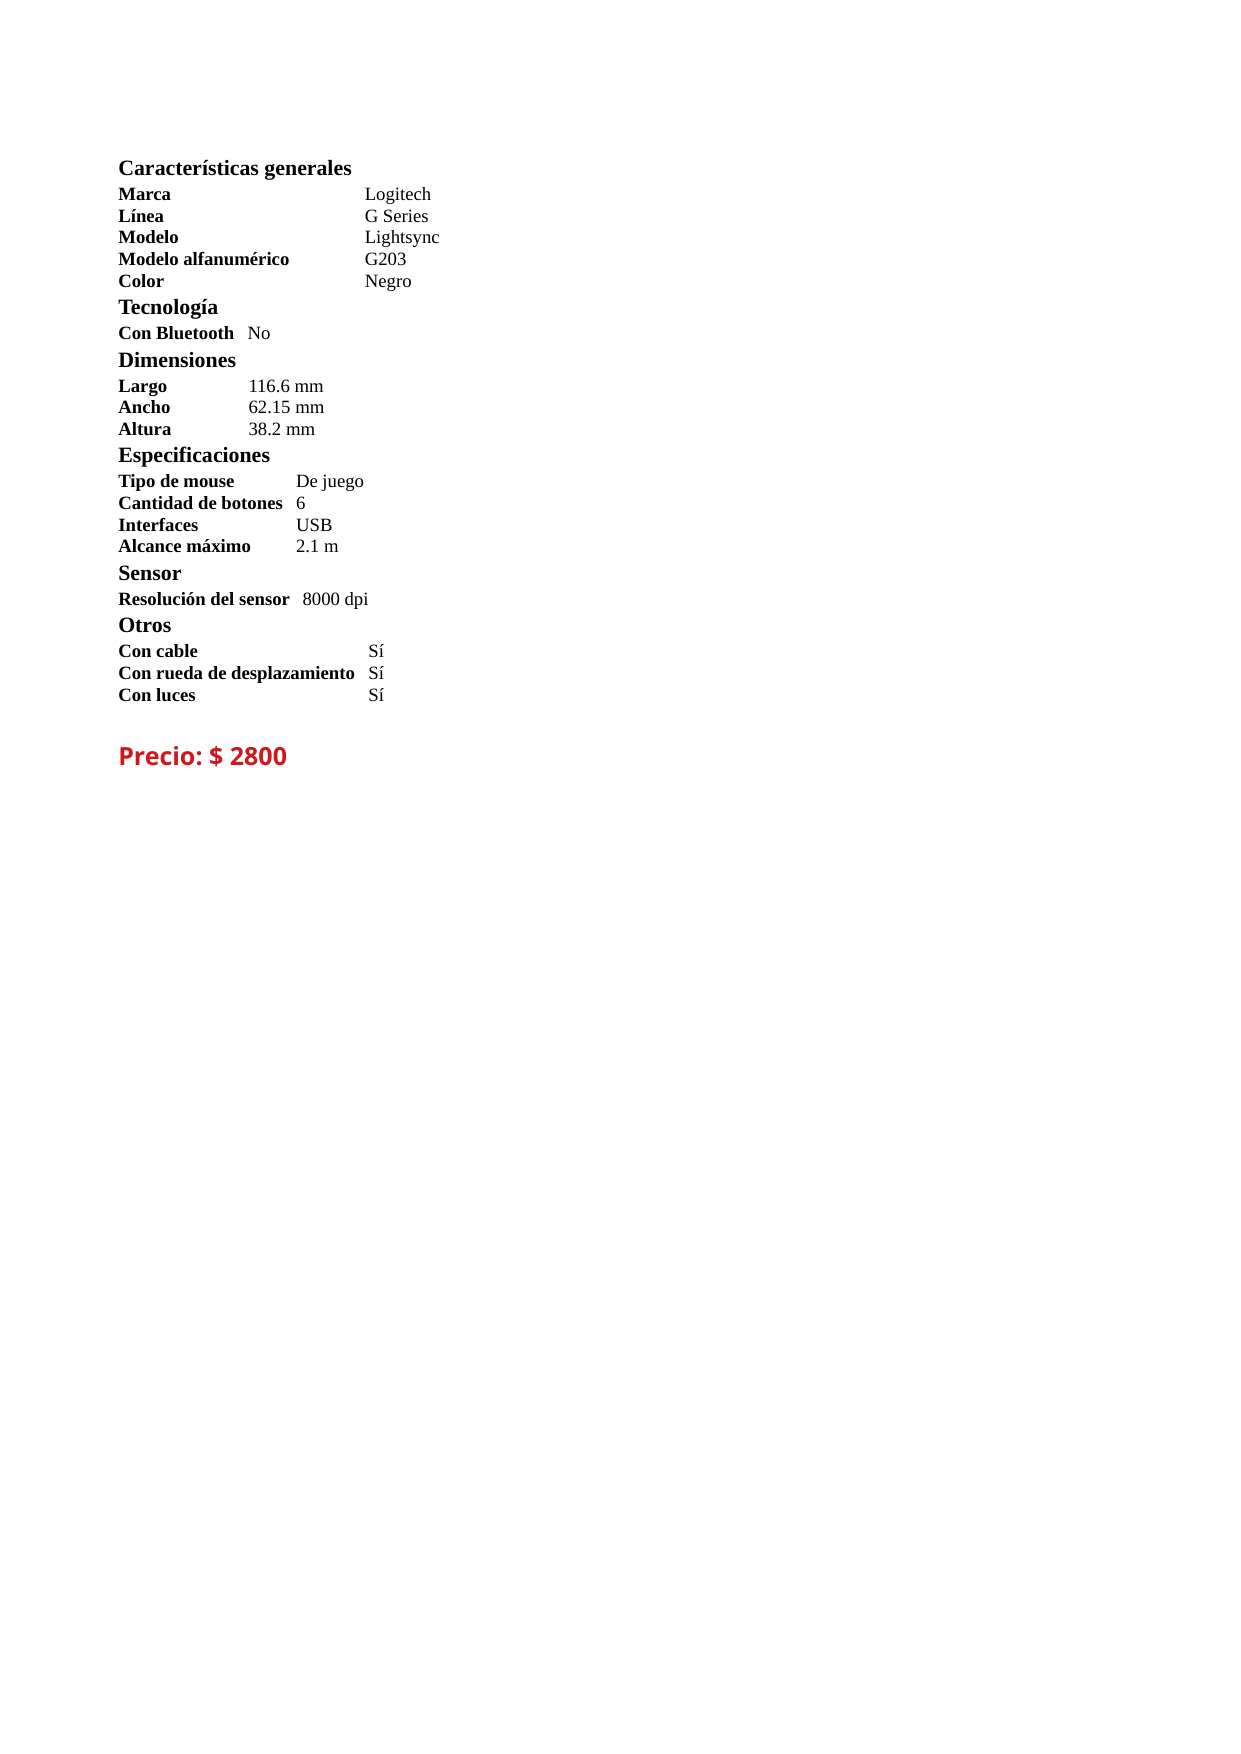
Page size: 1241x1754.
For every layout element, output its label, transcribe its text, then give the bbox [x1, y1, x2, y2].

table_cell 38.2 mm [248, 418, 339, 439]
table_cell Sí [368, 640, 399, 662]
table_cell Cantidad de botones [118, 492, 296, 513]
table_header Otros [118, 609, 368, 640]
table_cell 116.6 mm [248, 375, 339, 396]
table_cell Modelo alfanumérico [118, 248, 364, 269]
table_header Tecnología [118, 291, 247, 322]
table_cell Tipo de mouse [118, 470, 296, 492]
table_cell USB [296, 514, 379, 535]
table_cell Lightsync [365, 226, 455, 248]
table_header Características generales [118, 152, 364, 183]
table_cell G203 [365, 248, 455, 269]
table_header [296, 439, 379, 470]
table_cell 8000 dpi [302, 588, 384, 609]
table_header [365, 152, 455, 183]
table_cell Modelo [118, 226, 364, 248]
table_cell 62.15 mm [248, 396, 339, 418]
table_header Dimensiones [118, 344, 248, 375]
table_cell Largo [118, 375, 248, 396]
table_cell Ancho [118, 396, 248, 418]
table_header [302, 557, 384, 588]
table_cell Con Bluetooth [118, 322, 247, 344]
table_cell Línea [118, 205, 364, 226]
text Precio: $ 2800 [118, 739, 1122, 773]
table_cell Marca [118, 183, 364, 205]
table_cell Con cable [118, 640, 368, 662]
table_cell Con luces [118, 684, 368, 705]
table_cell 6 [296, 492, 379, 513]
table_cell No [248, 322, 286, 344]
table_cell De juego [296, 470, 379, 492]
table_cell Alcance máximo [118, 535, 296, 557]
table_cell 2.1 m [296, 535, 379, 557]
table_header [368, 609, 399, 640]
table_header Especificaciones [118, 439, 296, 470]
table_cell Sí [368, 684, 399, 705]
table_cell Logitech [365, 183, 455, 205]
table_cell G Series [365, 205, 455, 226]
table_header [248, 291, 286, 322]
table_cell Resolución del sensor [118, 588, 302, 609]
table_header Sensor [118, 557, 302, 588]
table_cell Interfaces [118, 514, 296, 535]
table_cell Altura [118, 418, 248, 439]
table_header [248, 344, 339, 375]
table_cell Negro [365, 270, 455, 291]
table_cell Sí [368, 662, 399, 683]
table_cell Color [118, 270, 364, 291]
table_cell Con rueda de desplazamiento [118, 662, 368, 683]
